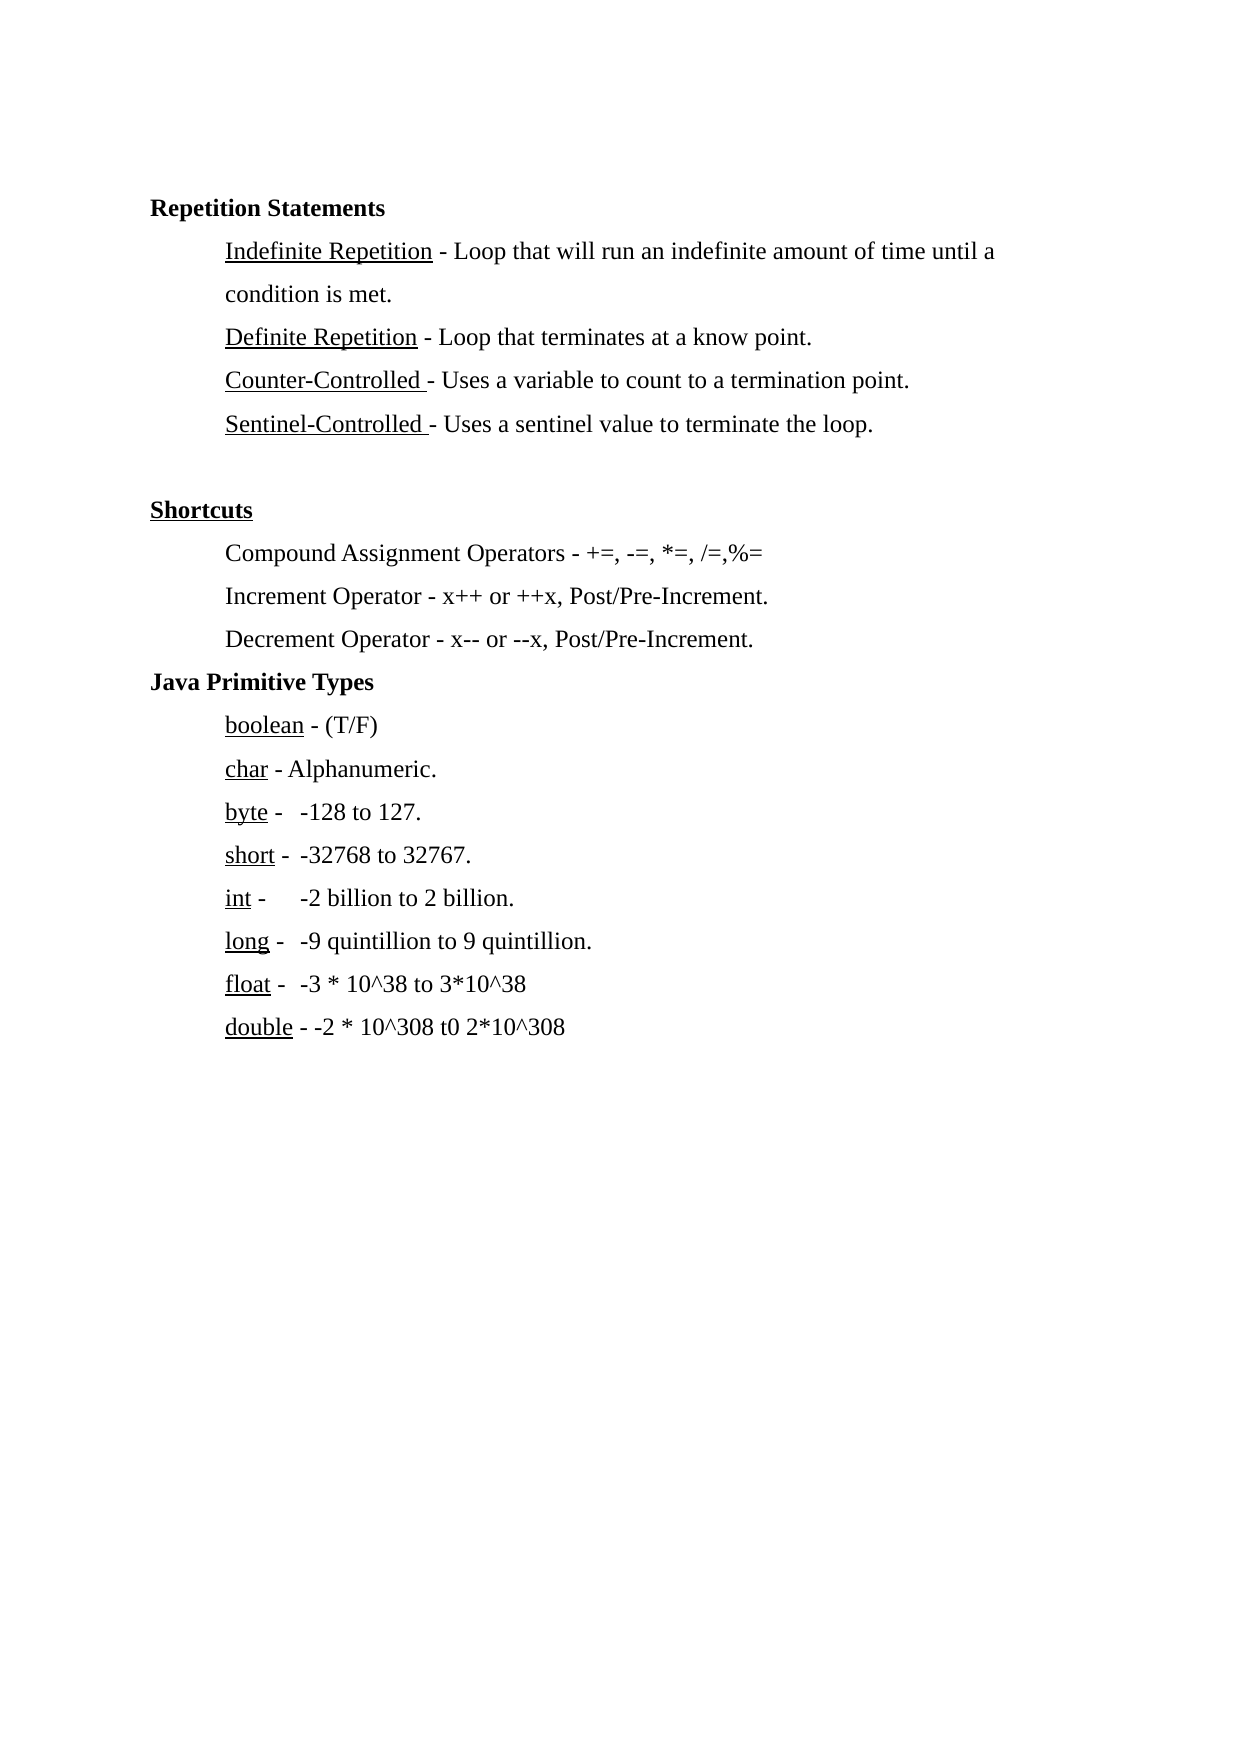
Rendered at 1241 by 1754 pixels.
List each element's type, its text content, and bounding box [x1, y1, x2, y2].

text int - -2 billion to 2 billion. [150, 883, 1090, 912]
text long - -9 quintillion to 9 quintillion. [150, 926, 1090, 955]
text Counter-Controlled - Uses a variable to count to a termination point. [150, 366, 1090, 394]
text short - -32768 to 32767. [150, 840, 1090, 869]
text Java Primitive Types [150, 667, 1090, 696]
text Sentinel-Controlled - Uses a sentinel value to terminate the loop. [150, 409, 1090, 437]
text double - -2 * 10^308 t0 2*10^308 [150, 1012, 1090, 1041]
text byte - -128 to 127. [150, 797, 1090, 826]
text Decrement Operator - x-- or --x, Post/Pre-Increment. [150, 624, 1090, 653]
text Repetition Statements [150, 193, 1090, 222]
text Definite Repetition - Loop that terminates at a know point. [150, 322, 1090, 351]
text Shortcuts [150, 495, 1090, 524]
text Compound Assignment Operators - +=, -=, *=, /=,%= [150, 538, 1090, 567]
text float - -3 * 10^38 to 3*10^38 [150, 969, 1090, 998]
text Increment Operator - x++ or ++x, Post/Pre-Increment. [150, 581, 1090, 610]
text Indefinite Repetition - Loop that will run an indefinite amount of time until a condition is met. [150, 236, 1090, 308]
text boolean - (T/F) [150, 711, 1090, 739]
text char - Alphanumeric. [150, 754, 1090, 782]
